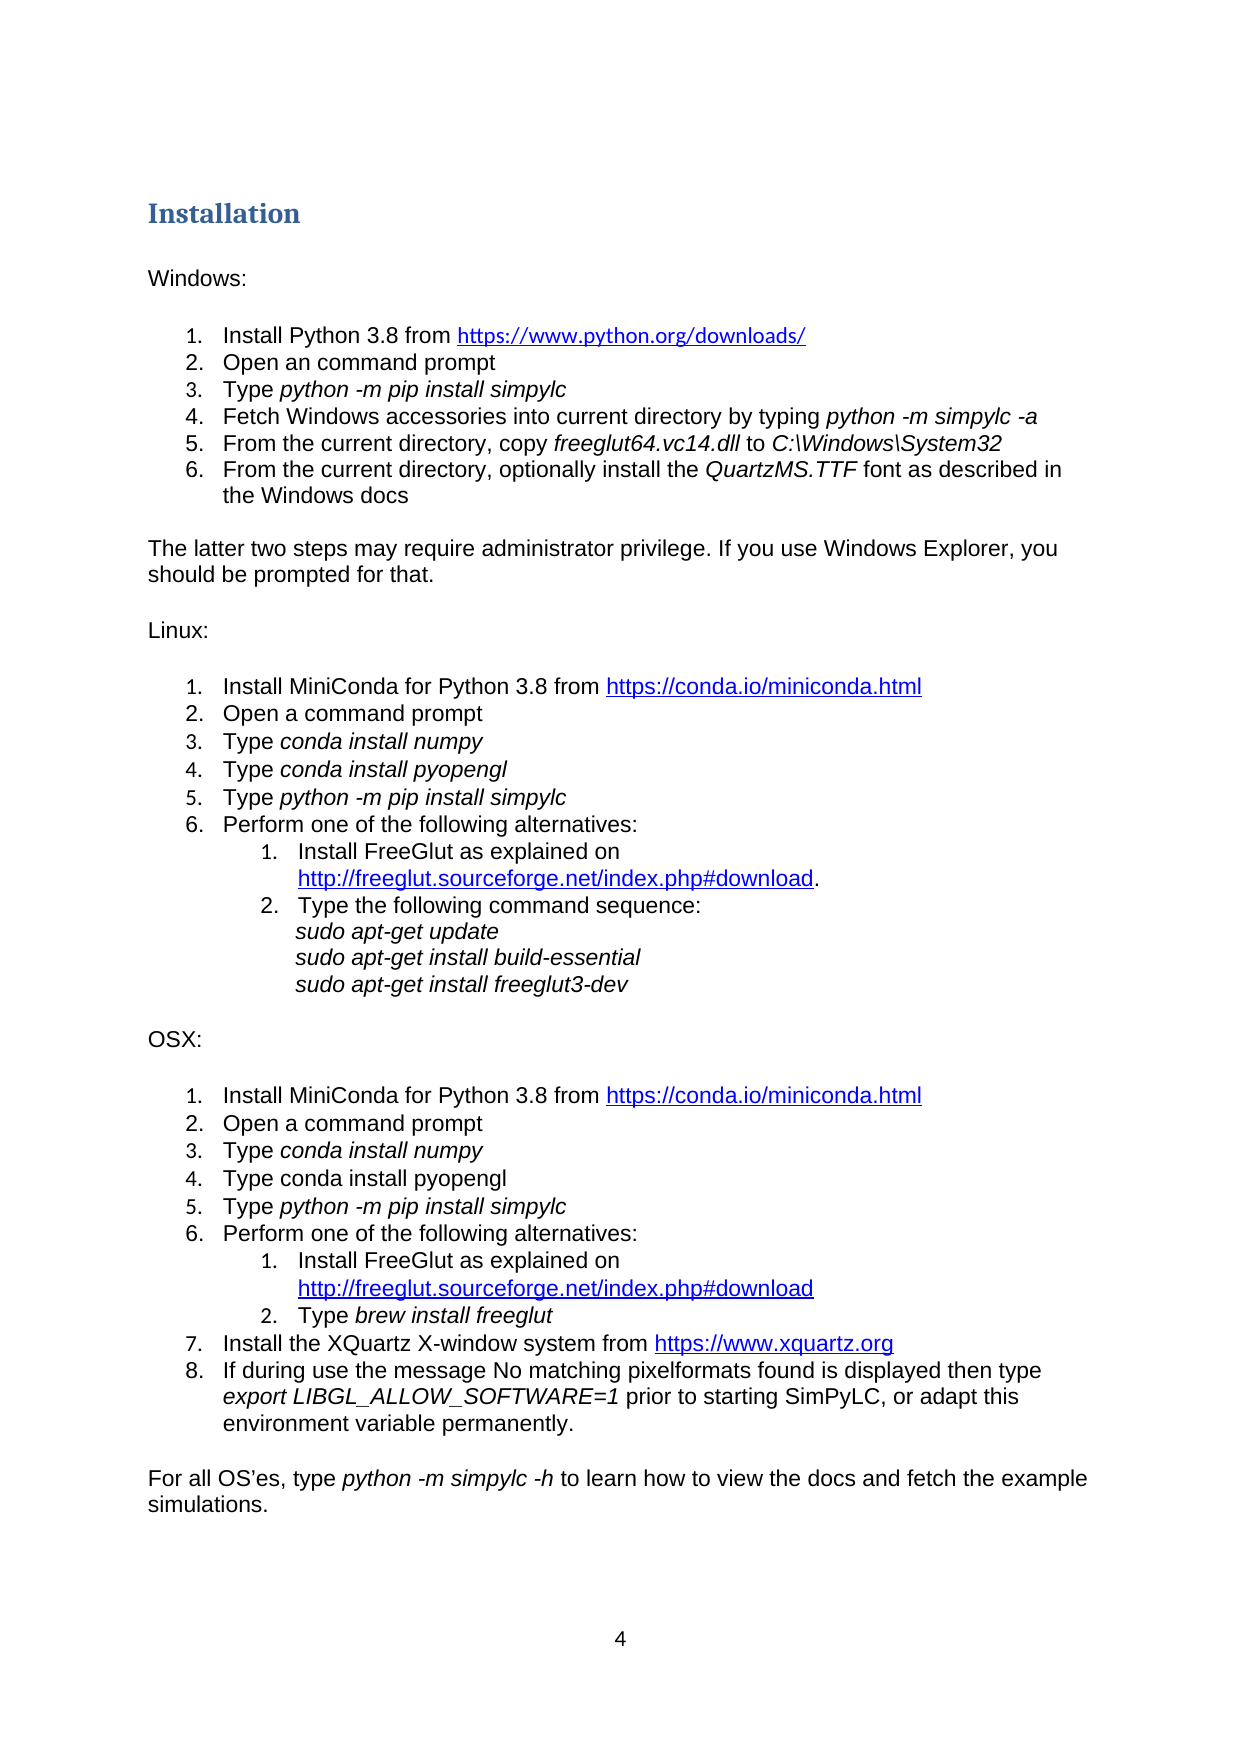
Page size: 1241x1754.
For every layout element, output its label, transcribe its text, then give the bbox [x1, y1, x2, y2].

list Open a command prompt [185, 1110, 1093, 1136]
list Perform one of the following alternatives: [185, 1220, 1093, 1246]
list Install FreeGlut as explained on http://freeglut.sourceforge.net/index.php#download. [260, 837, 1093, 892]
list Install MiniConda for Python 3.8 from https://conda.io/miniconda.html [185, 1082, 1093, 1110]
text sudo apt-get update [295, 918, 1093, 944]
list Type python -m pip install simpylc [185, 783, 1093, 811]
list Install Python 3.8 from https://www.python.org/downloads/ [185, 321, 1093, 349]
list Type conda install pyopengl [185, 1164, 1093, 1192]
list Perform one of the following alternatives: [185, 811, 1093, 837]
list Install FreeGlut as explained on http://freeglut.sourceforge.net/index.php#download [260, 1246, 1093, 1301]
list Type conda install pyopengl [185, 755, 1093, 783]
list Type python -m pip install simpylc [185, 375, 1093, 403]
list Install the XQuartz X-window system from https://www.xquartz.org [185, 1329, 1093, 1357]
text The latter two steps may require administrator privilege. If you use Windows Explorer, you should be prompted for that. [148, 535, 1093, 588]
list Open a command prompt [185, 700, 1093, 727]
text sudo apt-get install build-essential [295, 944, 1093, 971]
list Type conda install numpy [185, 727, 1093, 755]
text For all OS’es, type python -m simpylc -h to learn how to view the docs and fetch the example simulations. [148, 1465, 1093, 1518]
text Linux: [148, 617, 1093, 643]
list Install MiniConda for Python 3.8 from https://conda.io/miniconda.html [185, 672, 1093, 700]
list Type python -m pip install simpylc [185, 1192, 1093, 1220]
subtitle Installation [148, 198, 1093, 231]
list If during use the message No matching pixelformats found is displayed then type export LIBGL_ALLOW_SOFTWARE=1 prior to starting SimPyLC, or adapt this environment variable permanently. [185, 1357, 1093, 1436]
text OSX: [148, 1026, 1093, 1052]
list Type the following command sequence: [260, 892, 1093, 918]
list Open an command prompt [185, 349, 1093, 375]
list Fetch Windows accessories into current directory by typing python -m simpylc -a [185, 403, 1093, 429]
list Type brew install freeglut [260, 1301, 1093, 1329]
text Windows: [148, 265, 1093, 292]
list From the current directory, optionally install the QuartzMS.TTF font as described in the Windows docs [185, 456, 1093, 509]
list Type conda install numpy [185, 1136, 1093, 1164]
list From the current directory, copy freeglut64.vc14.dll to C:\Windows\System32 [185, 429, 1093, 456]
text sudo apt-get install freeglut3-dev [295, 971, 1093, 997]
